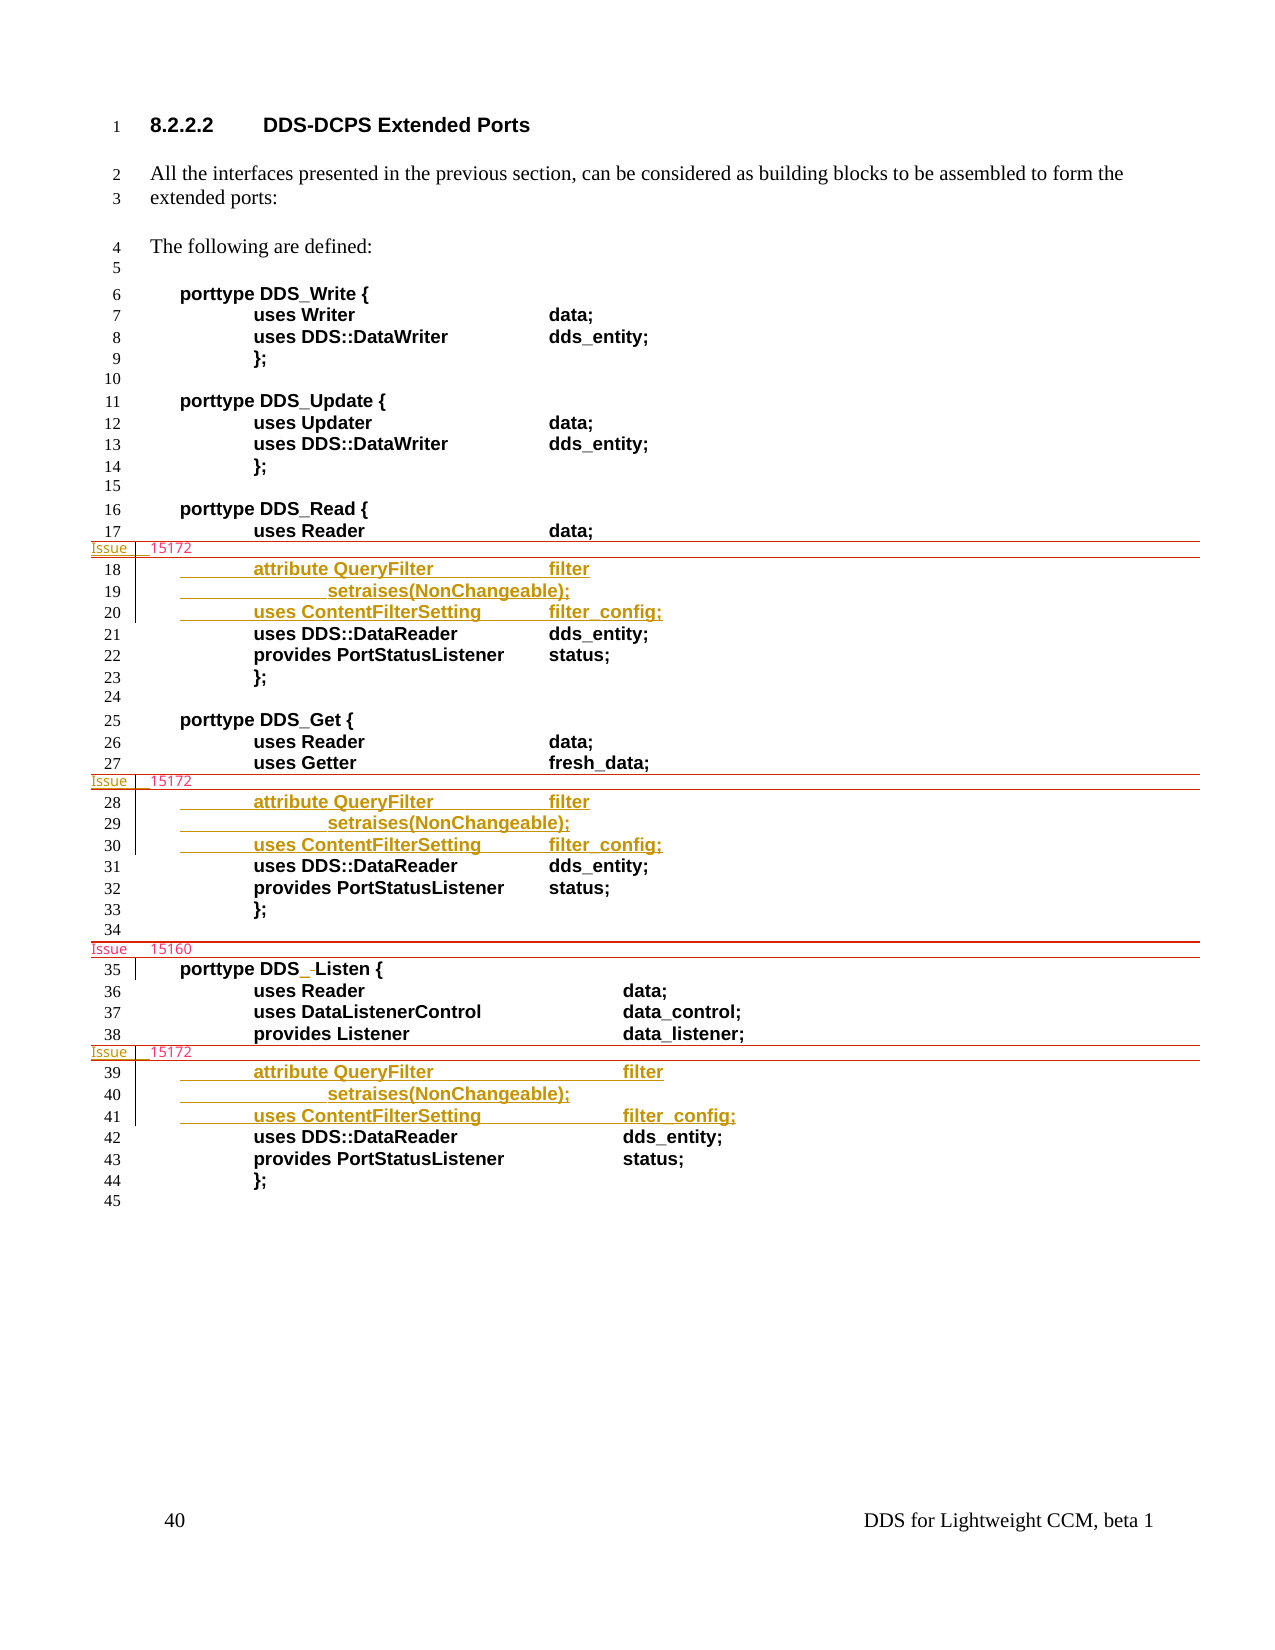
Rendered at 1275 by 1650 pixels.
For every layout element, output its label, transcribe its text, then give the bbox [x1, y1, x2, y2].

text provides PortStatusListener status; [179, 877, 1200, 898]
text uses DDS::DataWriter dds_entity; [179, 325, 1200, 347]
list 15172 [136, 775, 1200, 789]
text }; [179, 455, 1200, 476]
text porttype DDS_Listen { [179, 958, 1200, 980]
text uses DataListenerControl data_control; [179, 1001, 1200, 1023]
list 15172 [136, 542, 1200, 557]
text setraises(NonChangeable); [179, 1083, 1200, 1104]
text uses Reader data; [179, 519, 1200, 541]
text All the interfaces presented in the previous section, can be considered as building blocks to be assembled to form the extended ports: [150, 161, 1200, 209]
text }; [179, 898, 1200, 920]
text porttype DDS_Write { [179, 282, 1200, 304]
text }; [179, 1169, 1200, 1191]
text uses DDS::DataWriter dds_entity; [179, 433, 1200, 455]
text porttype DDS_Update { [179, 390, 1200, 412]
list 15160 [91, 943, 1200, 957]
text uses DDS::DataReader dds_entity; [179, 623, 1200, 644]
text uses Writer data; [179, 304, 1200, 325]
text uses ContentFilterSetting filter_config; [179, 833, 1200, 855]
list 15172 [136, 1046, 1200, 1060]
list 15172 [91, 1046, 135, 1059]
text setraises(NonChangeable); [179, 812, 1200, 833]
subtitle DDS-DCPS Extended Ports [150, 112, 1200, 136]
text uses Getter fresh_data; [179, 752, 1200, 773]
list 15172 [91, 775, 135, 788]
text attribute QueryFilter filter [179, 1061, 1200, 1083]
text uses Reader data; [179, 730, 1200, 752]
text provides PortStatusListener status; [179, 644, 1200, 666]
text uses Reader data; [179, 980, 1200, 1001]
text attribute QueryFilter filter [179, 790, 1200, 812]
text provides PortStatusListener status; [179, 1148, 1200, 1169]
text setraises(NonChangeable); [179, 579, 1200, 601]
text porttype DDS_Get { [179, 709, 1200, 730]
text uses DDS::DataReader dds_entity; [179, 855, 1200, 877]
text }; [179, 666, 1200, 687]
text porttype DDS_Read { [179, 498, 1200, 519]
text uses DDS::DataReader dds_entity; [179, 1126, 1200, 1148]
text provides Listener data_listener; [179, 1023, 1200, 1044]
text }; [179, 347, 1200, 368]
text uses Updater data; [179, 412, 1200, 433]
text uses ContentFilterSetting filter_config; [179, 601, 1200, 623]
text attribute QueryFilter filter [179, 558, 1200, 579]
text uses ContentFilterSetting filter_config; [179, 1104, 1200, 1126]
text The following are defined: [150, 234, 1200, 258]
list 15172 [91, 542, 135, 555]
